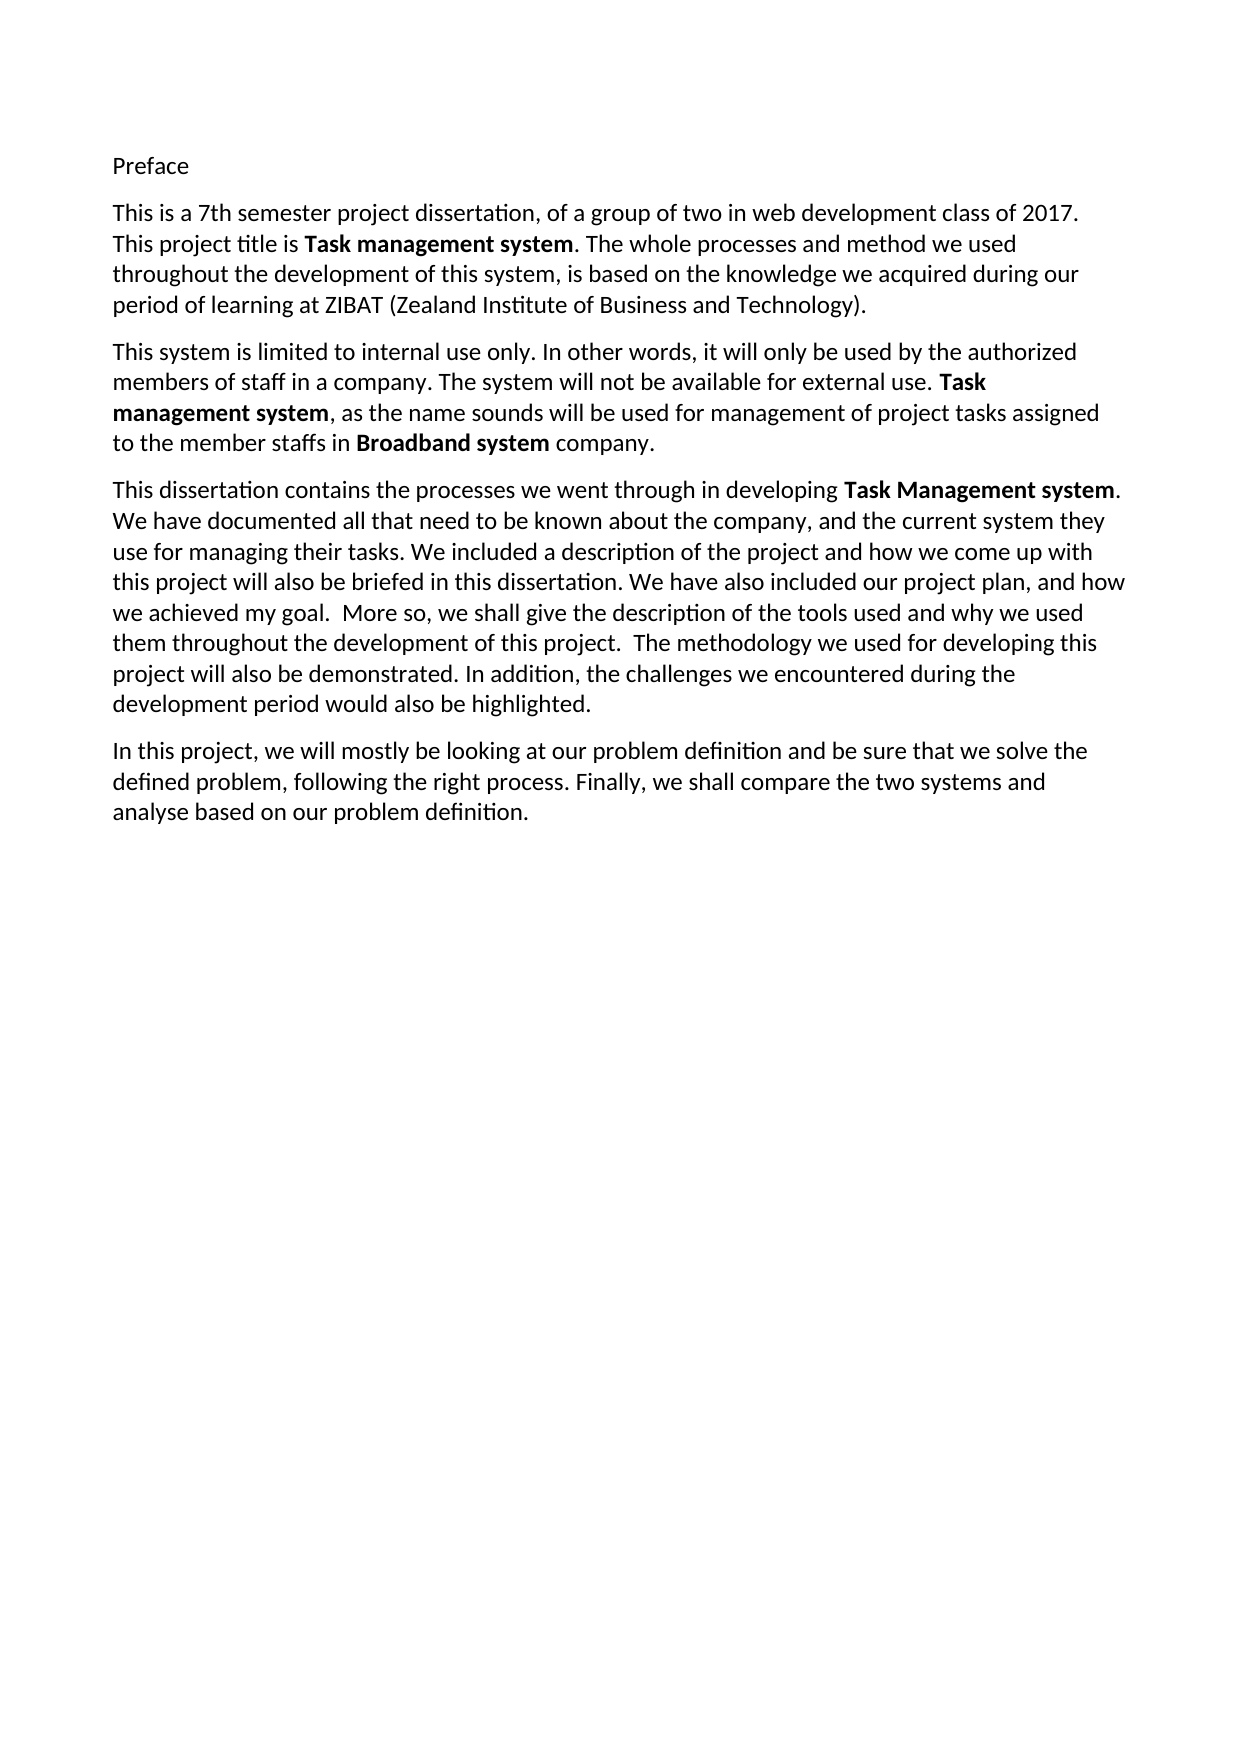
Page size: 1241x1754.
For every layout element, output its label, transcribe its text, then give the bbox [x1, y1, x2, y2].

text This dissertation contains the processes we went through in developing Task Management system. We have documented all that need to be known about the company, and the current system they use for managing their tasks. We included a description of the project and how we come up with this project will also be briefed in this dissertation. We have also included our project plan, and how we achieved my goal. More so, we shall give the description of the tools used and why we used them throughout the development of this project. The methodology we used for developing this project will also be demonstrated. In addition, the challenges we encountered during the development period would also be highlighted. [112, 475, 1128, 719]
text This system is limited to internal use only. In other words, it will only be used by the authorized members of staff in a company. The system will not be available for external use. Task management system, as the name sounds will be used for management of project tasks assigned to the member staffs in Broadband system company. [112, 336, 1128, 458]
text This is a 7th semester project dissertation, of a group of two in web development class of 2017. This project title is Task management system. The whole processes and method we used throughout the development of this system, is based on the knowledge we acquired during our period of learning at ZIBAT (Zealand Institute of Business and Technology). [112, 197, 1128, 319]
text Preface [112, 150, 1128, 181]
text In this project, we will mostly be looking at our problem definition and be sure that we solve the defined problem, following the right process. Finally, we shall compare the two systems and analyse based on our problem definition. [112, 736, 1128, 827]
